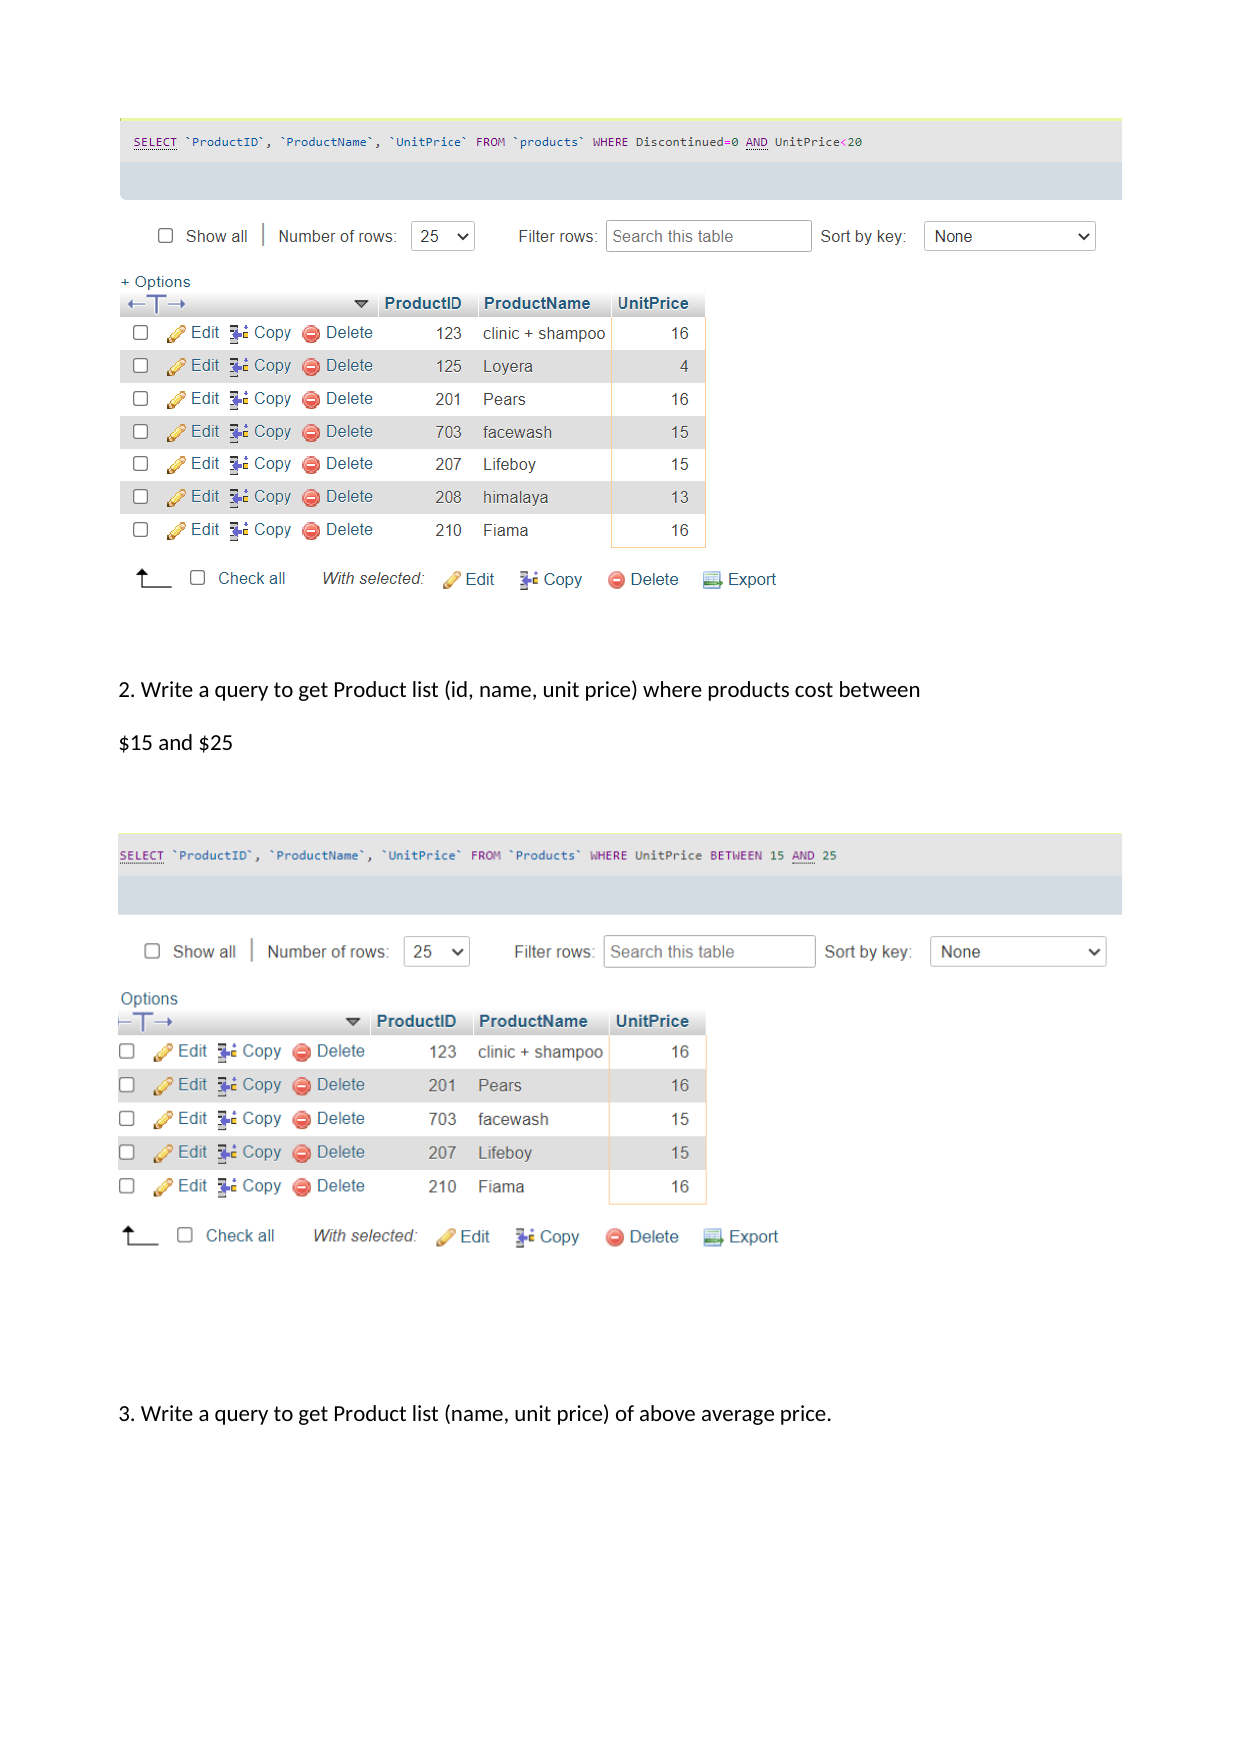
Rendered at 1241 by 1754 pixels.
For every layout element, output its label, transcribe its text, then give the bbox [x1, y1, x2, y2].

text 3. Write a query to get Product list (name, unit price) of above average price. [118, 1399, 1122, 1427]
text 2. Write a query to get Product list (id, name, unit price) where products cost between [118, 675, 1122, 703]
picture [118, 833, 1123, 1268]
text $15 and $25 [118, 728, 1122, 756]
picture [118, 118, 1123, 618]
